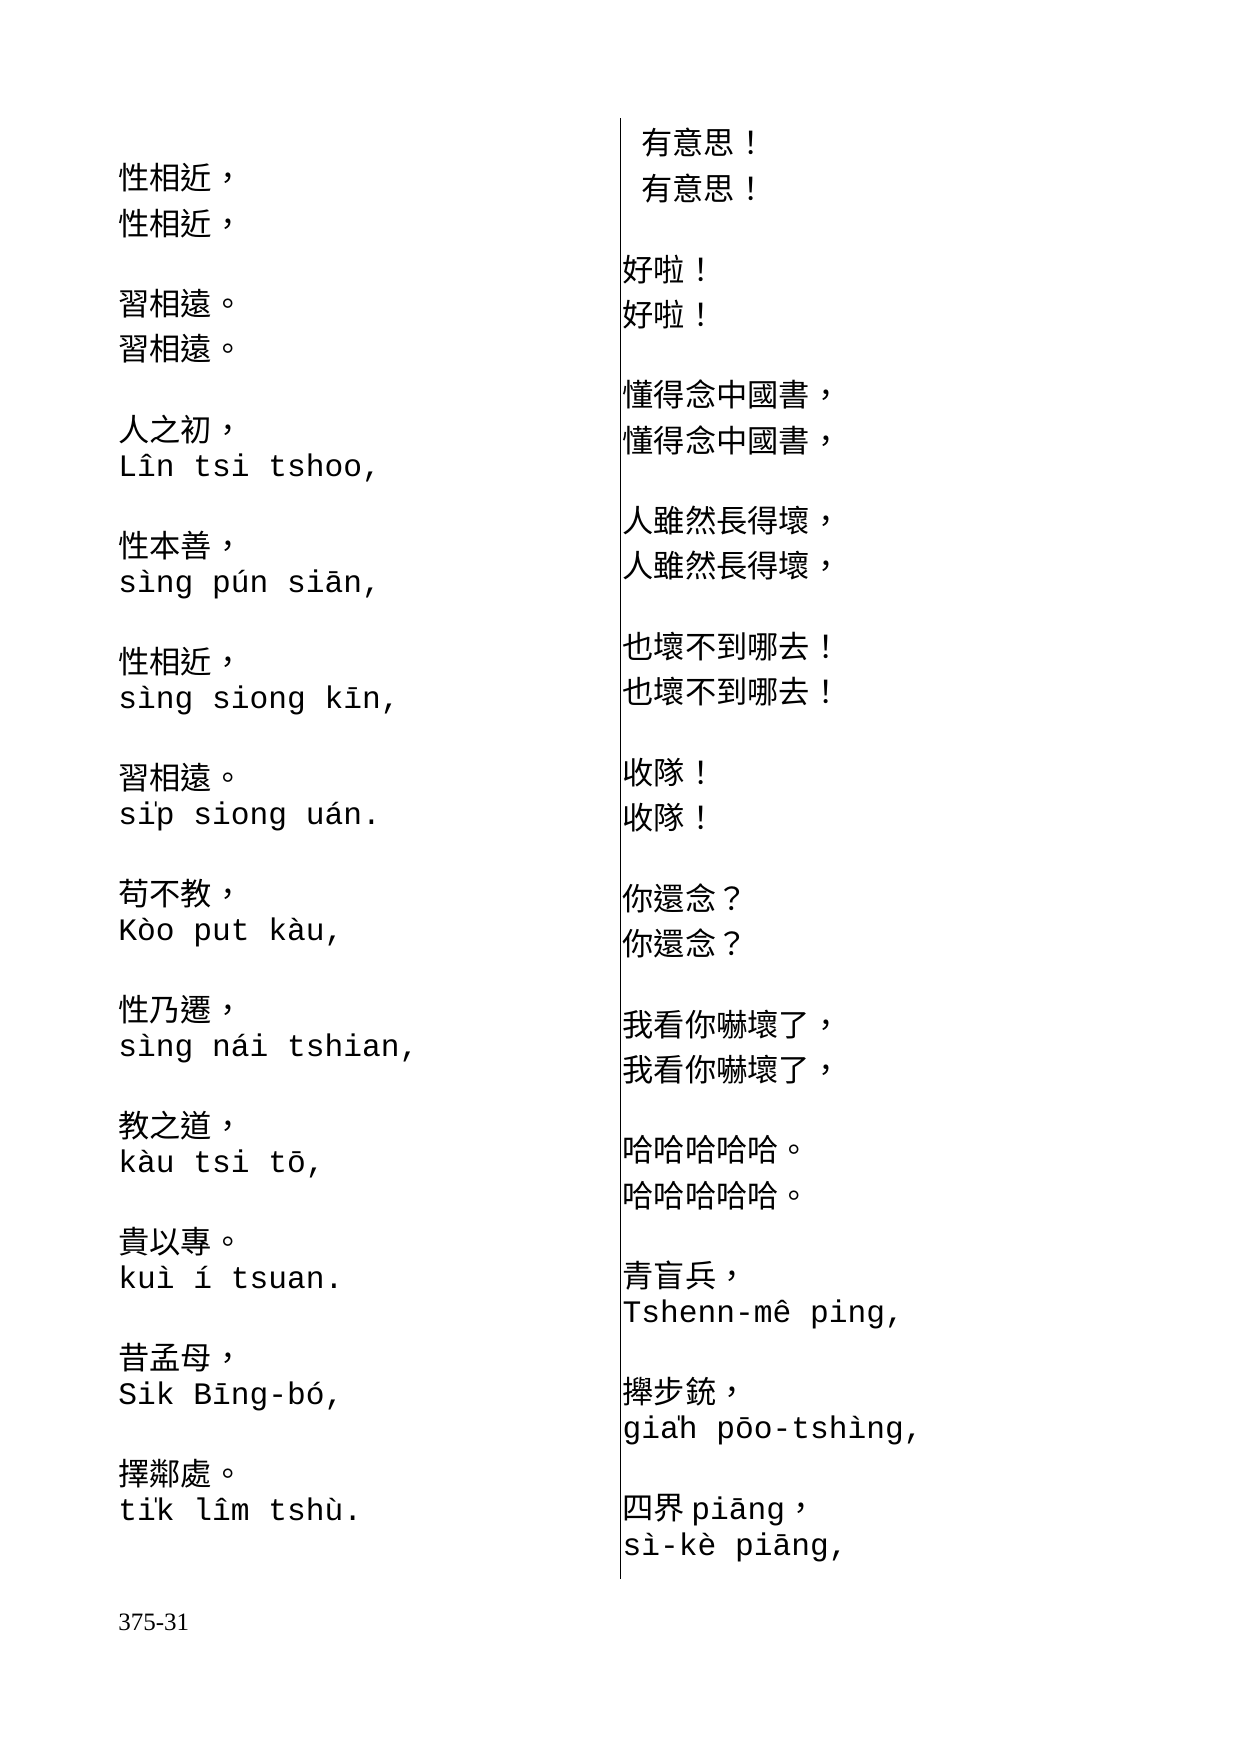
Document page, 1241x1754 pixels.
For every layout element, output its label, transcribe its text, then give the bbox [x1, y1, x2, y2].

text Kòo put kàu, [118, 914, 618, 950]
text 性本善， [118, 521, 618, 566]
text ti̍k lîm tshù. [118, 1495, 618, 1530]
text 人雖然長得壞， [622, 496, 1122, 542]
text 苟不教， [118, 869, 618, 914]
text si̍p siong uán. [118, 798, 618, 834]
text kàu tsi tō, [118, 1147, 618, 1182]
text 我看你嚇壞了， [622, 1000, 1122, 1045]
text 教之道， [118, 1101, 618, 1147]
text 習相遠。 [118, 753, 618, 798]
text 習相遠。 [118, 324, 618, 370]
text 你還念？ [622, 919, 1122, 964]
text gia̍h pōo-tshìng, [622, 1413, 1122, 1448]
text 也壞不到哪去！ [622, 622, 1122, 667]
text 懂得念中國書， [622, 371, 1122, 416]
text sìng siong kīn, [118, 682, 618, 718]
text Lîn tsi tshoo, [118, 450, 618, 486]
text 性相近， [118, 153, 618, 199]
text 好啦！ [622, 245, 1122, 290]
text 青盲兵， [622, 1251, 1122, 1297]
text 有意思！ [622, 118, 1122, 164]
text 有意思！ [622, 164, 1122, 209]
text sìng pún siān, [118, 566, 618, 602]
text 收隊！ [622, 748, 1122, 793]
text 昔孟母， [118, 1333, 618, 1379]
text 四界piāng， [622, 1483, 1122, 1529]
text sìng nái tshian, [118, 1031, 618, 1066]
text 哈哈哈哈哈。 [622, 1126, 1122, 1171]
text 性乃遷， [118, 985, 618, 1031]
text kuì í tsuan. [118, 1263, 618, 1298]
text 也壞不到哪去！ [622, 667, 1122, 713]
text 人雖然長得壞， [622, 542, 1122, 587]
text Sik Bīng-bó, [118, 1379, 618, 1414]
text 收隊！ [622, 793, 1122, 838]
text 習相遠。 [118, 279, 618, 324]
text 性相近， [118, 199, 618, 244]
text 擇鄰處。 [118, 1449, 618, 1495]
text 好啦！ [622, 290, 1122, 335]
text 我看你嚇壞了， [622, 1045, 1122, 1090]
text sì-kè piāng, [622, 1529, 1122, 1564]
text 哈哈哈哈哈。 [622, 1171, 1122, 1216]
text 性相近， [118, 637, 618, 682]
text 攑步銃， [622, 1367, 1122, 1413]
text Tshenn-mê ping, [622, 1297, 1122, 1332]
text 懂得念中國書， [622, 416, 1122, 461]
text 貴以專。 [118, 1217, 618, 1263]
text 人之初， [118, 405, 618, 450]
text 你還念？ [622, 874, 1122, 919]
